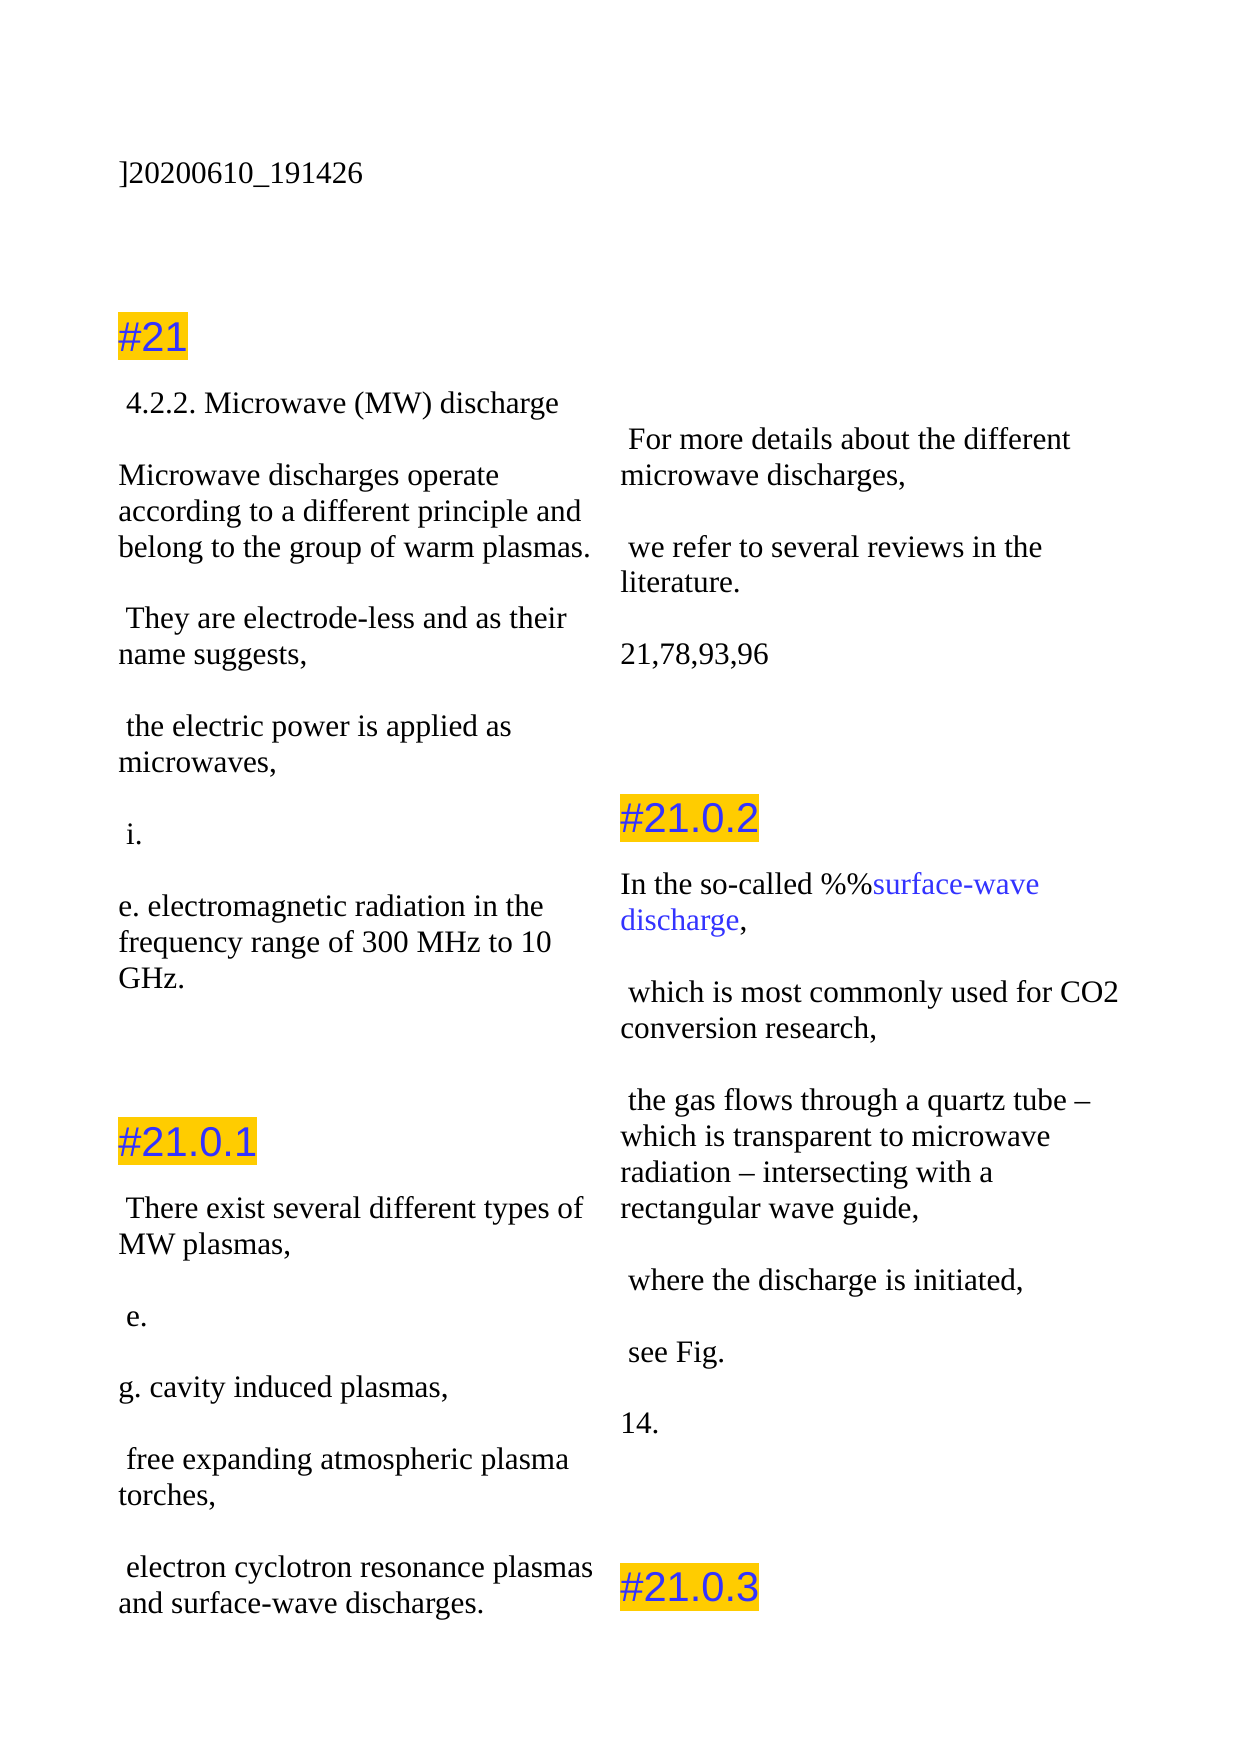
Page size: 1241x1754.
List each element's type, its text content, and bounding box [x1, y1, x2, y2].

text #21.0.1 [118, 1117, 620, 1165]
text #21.0.3 [620, 1563, 1122, 1611]
text For more details about the different microwave discharges, [620, 420, 1122, 492]
text which is most commonly used for CO2 conversion research, [620, 973, 1122, 1045]
text g. cavity induced plasmas, [118, 1369, 620, 1405]
text the electric power is applied as microwaves, [118, 707, 620, 779]
text #21 [118, 312, 1122, 360]
text Microwave discharges operate according to a different principle and belong to the group of warm plasmas. [118, 456, 620, 564]
text #21.0.2 [620, 794, 1122, 842]
text 4.2.2. Microwave (MW) discharge [118, 384, 620, 420]
text There exist several different types of MW plasmas, [118, 1189, 620, 1261]
text where the discharge is initiated, [620, 1261, 1122, 1297]
text free expanding atmospheric plasma torches, [118, 1441, 620, 1512]
text In the so-called %%surface-wave discharge, [620, 866, 1122, 937]
text e. [118, 1297, 620, 1333]
text 21,78,93,96 [620, 636, 1122, 672]
text see Fig. [620, 1333, 1122, 1369]
text e. electromagnetic radiation in the frequency range of 300 MHz to 10 GHz. [118, 887, 620, 995]
text ]20200610_191426 [118, 154, 1122, 190]
text the gas flows through a quartz tube – which is transparent to microwave radiation – intersecting with a rectangular wave guide, [620, 1081, 1122, 1225]
text i. [118, 815, 620, 851]
text 14. [620, 1405, 1122, 1441]
text They are electrode-less and as their name suggests, [118, 600, 620, 672]
text electron cyclotron resonance plasmas and surface-wave discharges. [118, 1548, 620, 1620]
text we refer to several reviews in the literature. [620, 528, 1122, 600]
